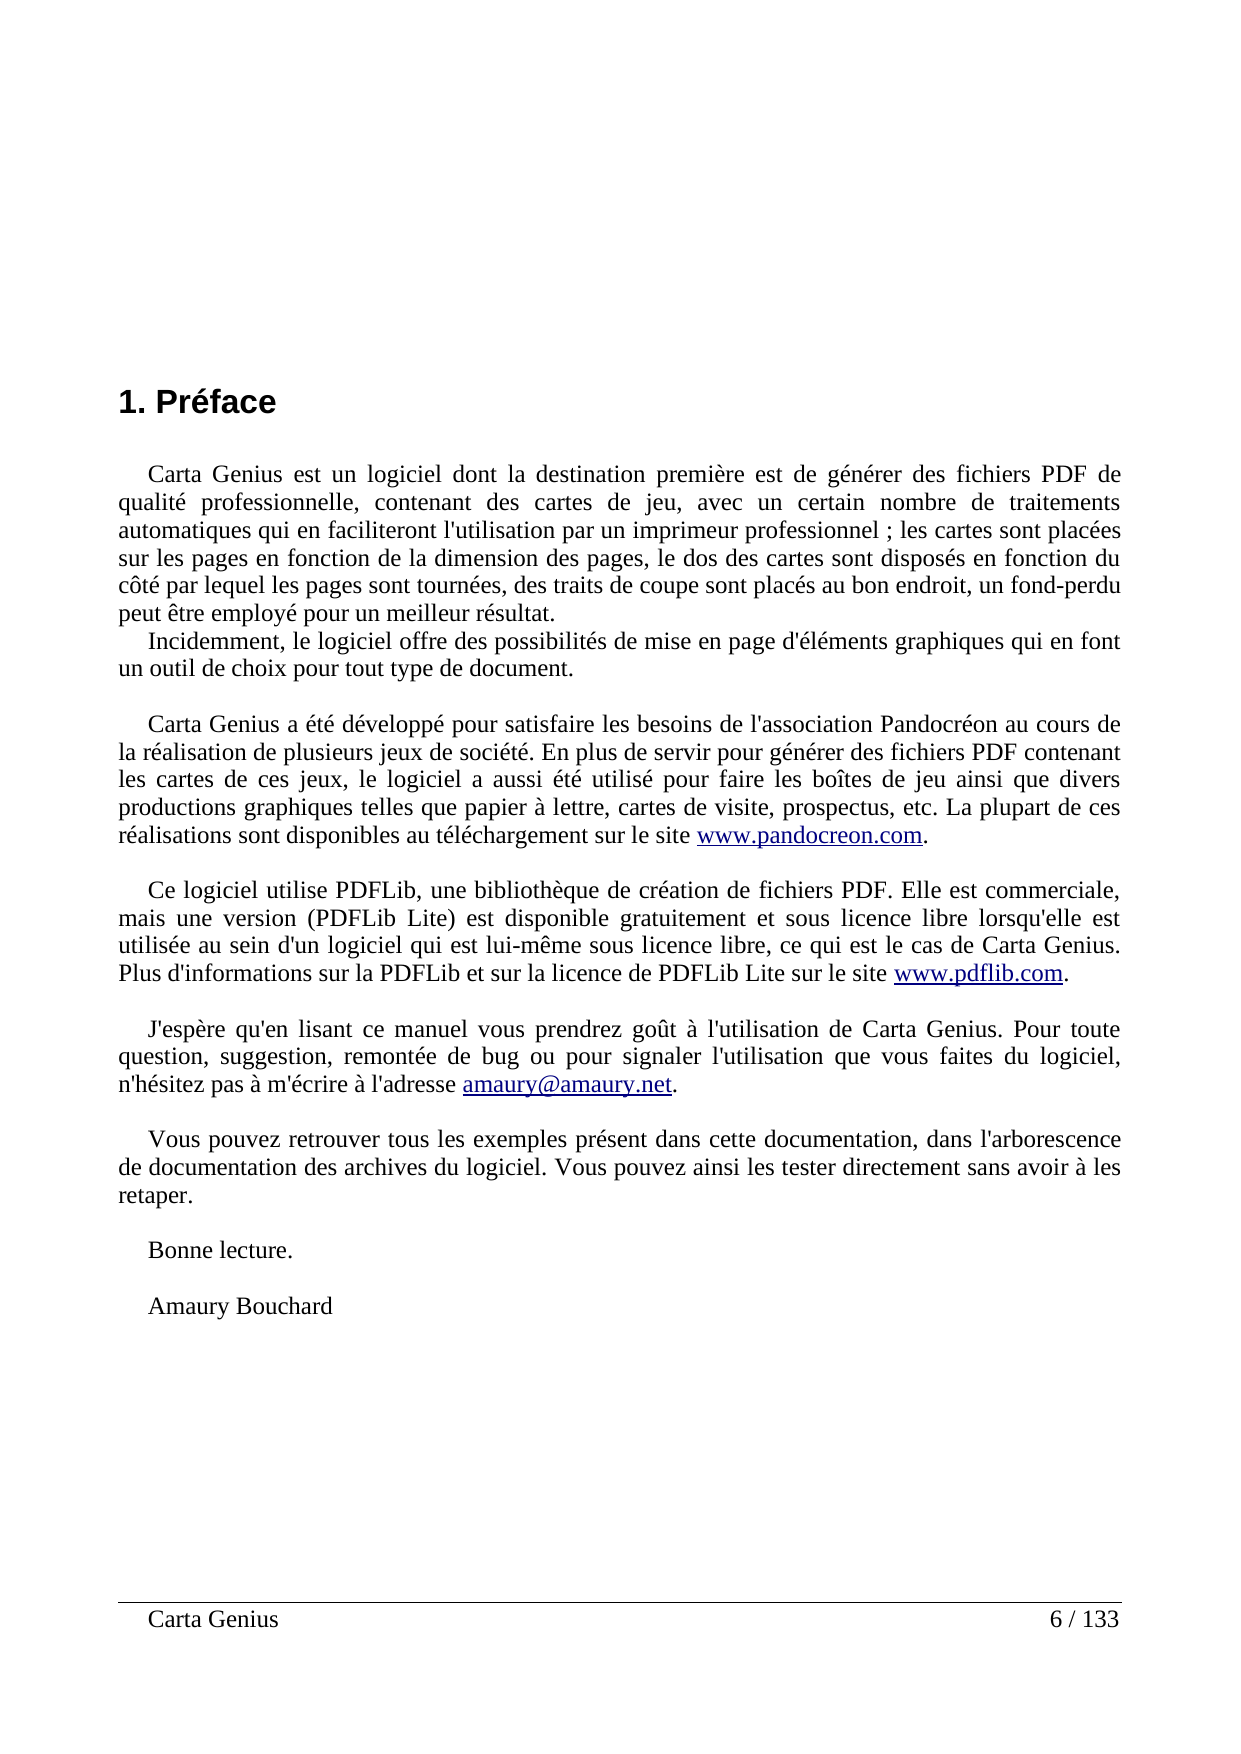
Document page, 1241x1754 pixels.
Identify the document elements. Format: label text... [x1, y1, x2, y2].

text Carta Genius a été développé pour satisfaire les besoins de l'association Pandocréon au cours de la réalisation de plusieurs jeux de société. En plus de servir pour générer des fichiers PDF contenant les cartes de ces jeux, le logiciel a aussi été utilisé pour faire les boîtes de jeu ainsi que divers productions graphiques telles que papier à lettre, cartes de visite, prospectus, etc. La plupart de ces réalisations sont disponibles au téléchargement sur le site www.pandocreon.com. [118, 710, 1122, 848]
subtitle Préface [118, 383, 1122, 421]
text Bonne lecture. [118, 1236, 1122, 1264]
text Carta Genius est un logiciel dont la destination première est de générer des fichiers PDF de qualité professionnelle, contenant des cartes de jeu, avec un certain nombre de traitements automatiques qui en faciliteront l'utilisation par un imprimeur professionnel ; les cartes sont placées sur les pages en fonction de la dimension des pages, le dos des cartes sont disposés en fonction du côté par lequel les pages sont tournées, des traits de coupe sont placés au bon endroit, un fond-perdu peut être employé pour un meilleur résultat. [118, 461, 1122, 627]
text Ce logiciel utilise PDFLib, une bibliothèque de création de fichiers PDF. Elle est commerciale, mais une version (PDFLib Lite) est disponible gratuitement et sous licence libre lorsqu'elle est utilisée au sein d'un logiciel qui est lui-même sous licence libre, ce qui est le cas de Carta Genius. Plus d'informations sur la PDFLib et sur la licence de PDFLib Lite sur le site www.pdflib.com. [118, 876, 1122, 987]
text Vous pouvez retrouver tous les exemples présent dans cette documentation, dans l'arborescence de documentation des archives du logiciel. Vous pouvez ainsi les tester directement sans avoir à les retaper. [118, 1126, 1122, 1209]
text Amaury Bouchard [118, 1292, 1122, 1319]
text J'espère qu'en lisant ce manuel vous prendrez goût à l'utilisation de Carta Genius. Pour toute question, suggestion, remontée de bug ou pour signaler l'utilisation que vous faites du logiciel, n'hésitez pas à m'écrire à l'adresse amaury@amaury.net. [118, 1015, 1122, 1098]
text Incidemment, le logiciel offre des possibilités de mise en page d'éléments graphiques qui en font un outil de choix pour tout type de document. [118, 627, 1122, 682]
